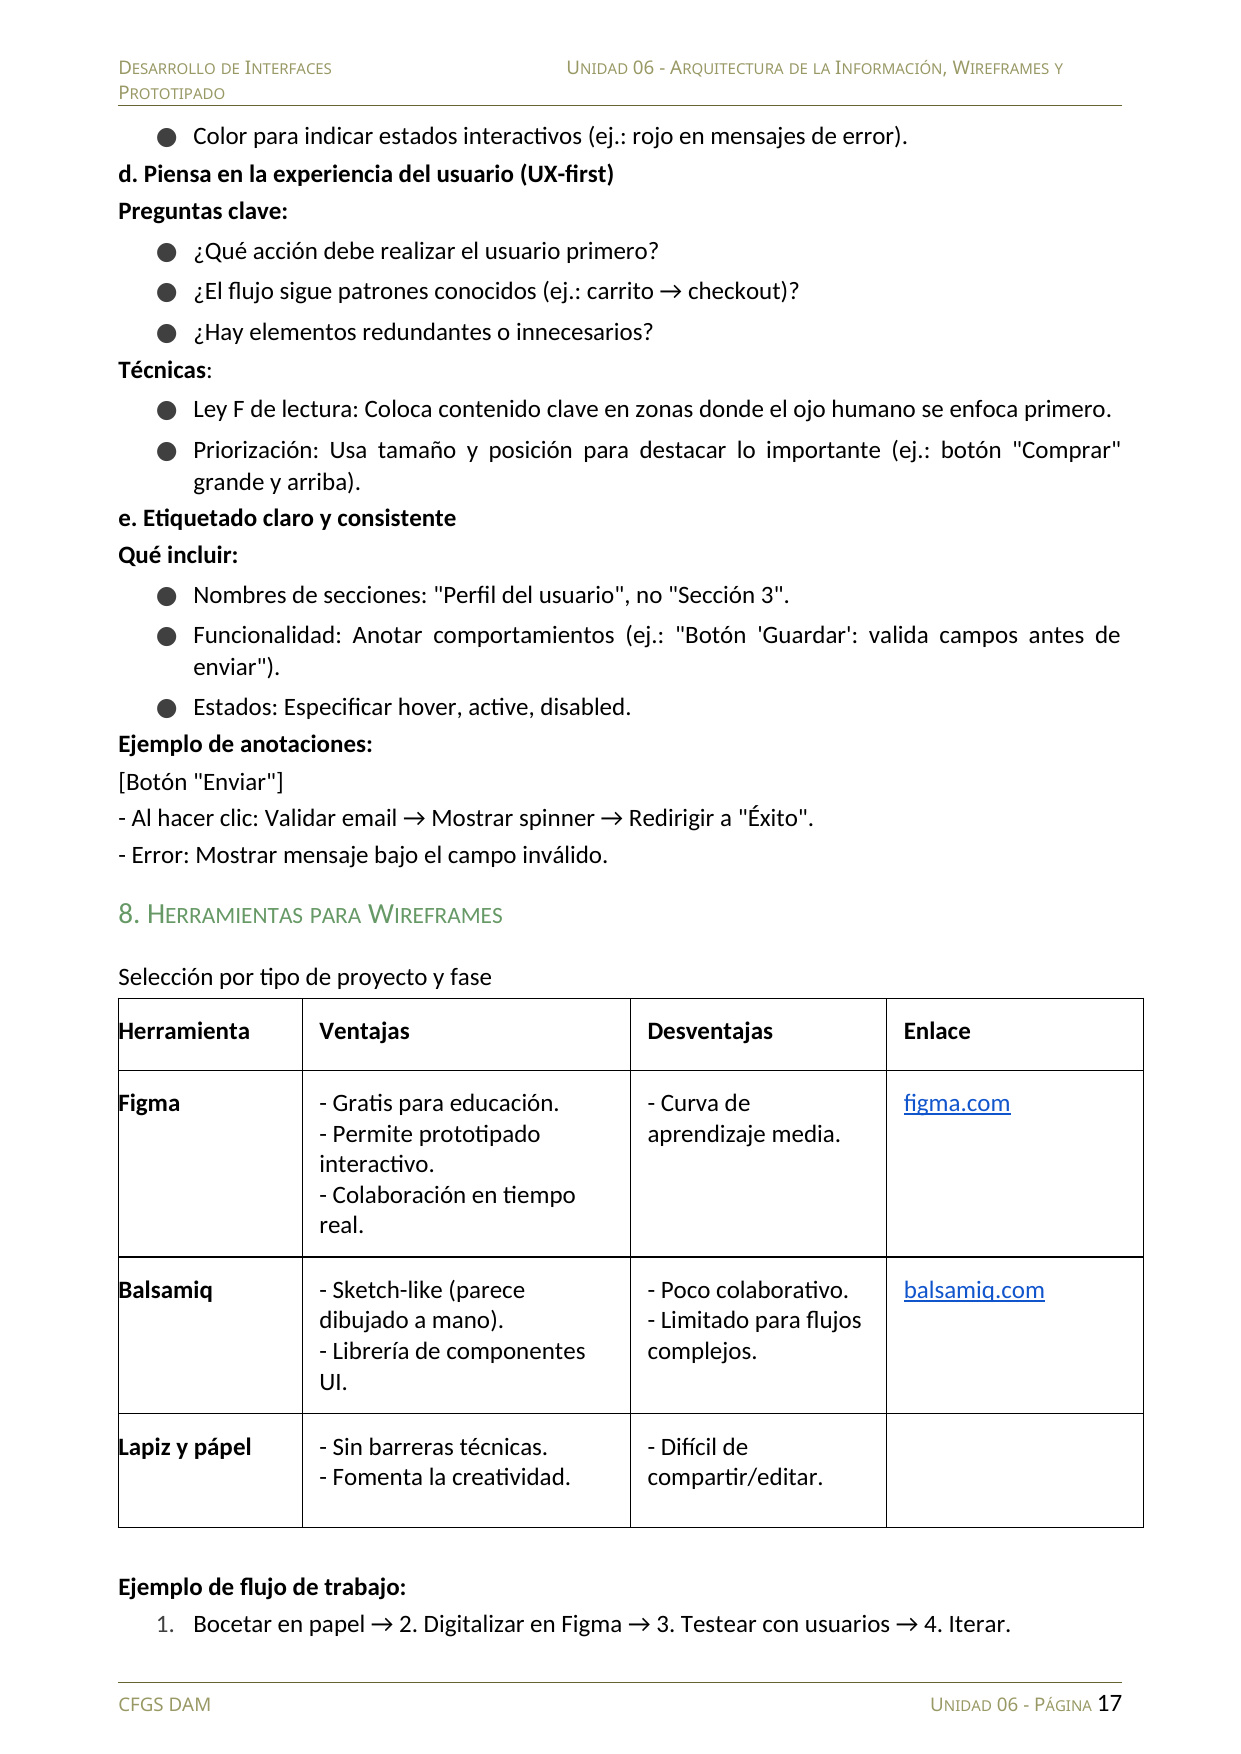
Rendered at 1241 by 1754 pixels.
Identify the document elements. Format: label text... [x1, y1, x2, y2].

table_header Enlace [887, 999, 1143, 1069]
table_header Desventajas [631, 999, 886, 1069]
text d. Piensa en la experiencia del usuario (UX-first) [118, 158, 1122, 189]
table_cell Lapiz y pápel [119, 1414, 302, 1527]
table_cell Balsamiq [119, 1258, 302, 1413]
text - Error: Mostrar mensaje bajo el campo inválido. [118, 839, 1122, 870]
subtitle 8. Herramientas para Wireframes [118, 895, 1122, 931]
list Bocetar en papel → 2. Digitalizar en Figma → 3. Testear con usuarios → 4. Iterar. [156, 1608, 1122, 1638]
list ¿Qué acción debe realizar el usuario primero? [156, 232, 1122, 267]
list Ley F de lectura: Coloca contenido clave en zonas donde el ojo humano se enfoca primero. [156, 391, 1122, 425]
list Priorización: Usa tamaño y posición para destacar lo importante (ej.: botón "Comprar" grande y arriba). [156, 432, 1122, 496]
list ¿El flujo sigue patrones conocidos (ej.: carrito → checkout)? [156, 273, 1122, 307]
table_cell figma.com [887, 1071, 1143, 1256]
table_cell - Difícil de compartir/editar. [631, 1414, 886, 1527]
table_cell - Sketch-like (parece dibujado a mano). - Librería de componentes UI. [303, 1258, 630, 1413]
table_cell Figma [119, 1071, 302, 1256]
table_header Herramienta [119, 999, 302, 1069]
table_cell - Gratis para educación. - Permite prototipado interactivo. - Colaboración en tiempo real. [303, 1071, 630, 1256]
list ¿Hay elementos redundantes o innecesarios? [156, 313, 1122, 348]
text Selección por tipo de proyecto y fase [118, 961, 1122, 991]
table_cell balsamiq.com [887, 1258, 1143, 1413]
text Qué incluir: [118, 539, 1122, 570]
table_cell - Curva de aprendizaje media. [631, 1071, 886, 1256]
text e. Etiquetado claro y consistente [118, 503, 1122, 533]
text - Al hacer clic: Validar email → Mostrar spinner → Redirigir a "Éxito". [118, 803, 1122, 833]
table_cell [887, 1414, 1143, 1527]
list Color para indicar estados interactivos (ej.: rojo en mensajes de error). [156, 118, 1122, 152]
text Ejemplo de flujo de trabajo: [118, 1571, 1122, 1601]
list Estados: Especificar hover, active, disabled. [156, 688, 1122, 722]
text [Botón "Enviar"] [118, 766, 1122, 796]
text Ejemplo de anotaciones: [118, 729, 1122, 759]
text Técnicas: [118, 354, 1122, 384]
table_cell - Poco colaborativo. - Limitado para flujos complejos. [631, 1258, 886, 1413]
list Funcionalidad: Anotar comportamientos (ej.: "Botón 'Guardar': valida campos antes de enviar"). [156, 617, 1122, 682]
table_cell - Sin barreras técnicas. - Fomenta la creatividad. [303, 1414, 630, 1527]
table_header Ventajas [303, 999, 630, 1069]
text Preguntas clave: [118, 196, 1122, 226]
list Nombres de secciones: "Perfil del usuario", no "Sección 3". [156, 577, 1122, 611]
